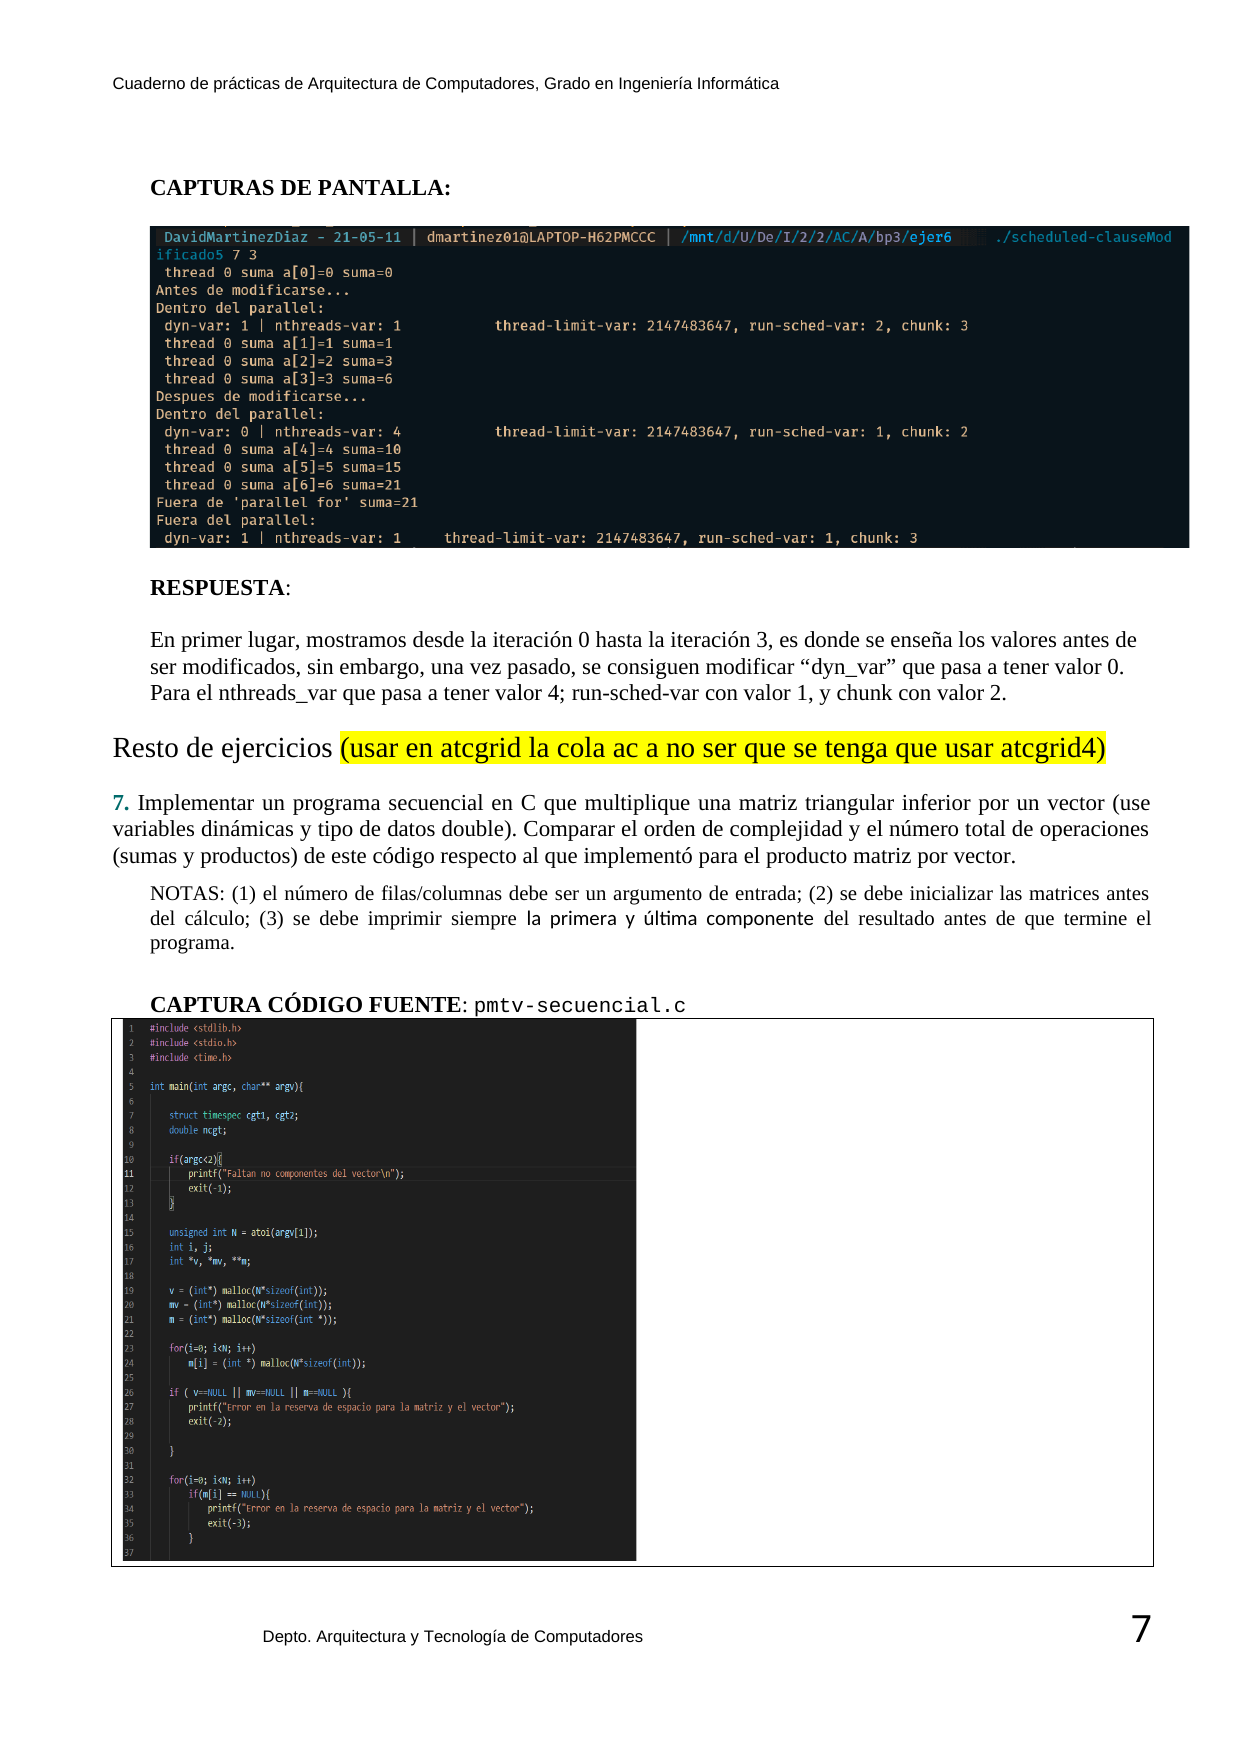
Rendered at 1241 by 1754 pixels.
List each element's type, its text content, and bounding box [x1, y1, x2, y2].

subtitle Resto de ejercicios (usar en atcgrid la cola ac a no ser que se tenga que usar atcgrid4) [112, 731, 1152, 764]
text CAPTURA CÓDIGO FUENTE: pmtv-secuencial.c [150, 991, 1152, 1018]
list NOTAS: (1) el número de filas/columnas debe ser un argumento de entrada; (2) se debe inicializar las matrices antes del cálculo; (3) se debe imprimir siempre la primera y última componente del resultado antes de que termine el programa. [150, 881, 1152, 954]
text RESPUESTA: [150, 574, 1152, 600]
table_header [112, 1019, 1153, 1566]
text Para el nthreads_var que pasa a tener valor 4; run-sched-var con valor 1, y chunk con valor 2. [150, 679, 1152, 706]
text CAPTURAS DE PANTALLA: [150, 174, 1152, 200]
list 7. Implementar un programa secuencial en C que multiplique una matriz triangular inferior por un vector (use variables dinámicas y tipo de datos double). Comparar el orden de complejidad y el número total de operaciones (sumas y productos) de este código respecto al que implementó para el producto matriz por vector. [112, 789, 1152, 868]
text En primer lugar, mostramos desde la iteración 0 hasta la iteración 3, es donde se enseña los valores antes de ser modificados, sin embargo, una vez pasado, se consiguen modificar “dyn_var” que pasa a tener valor 0. [150, 626, 1152, 679]
